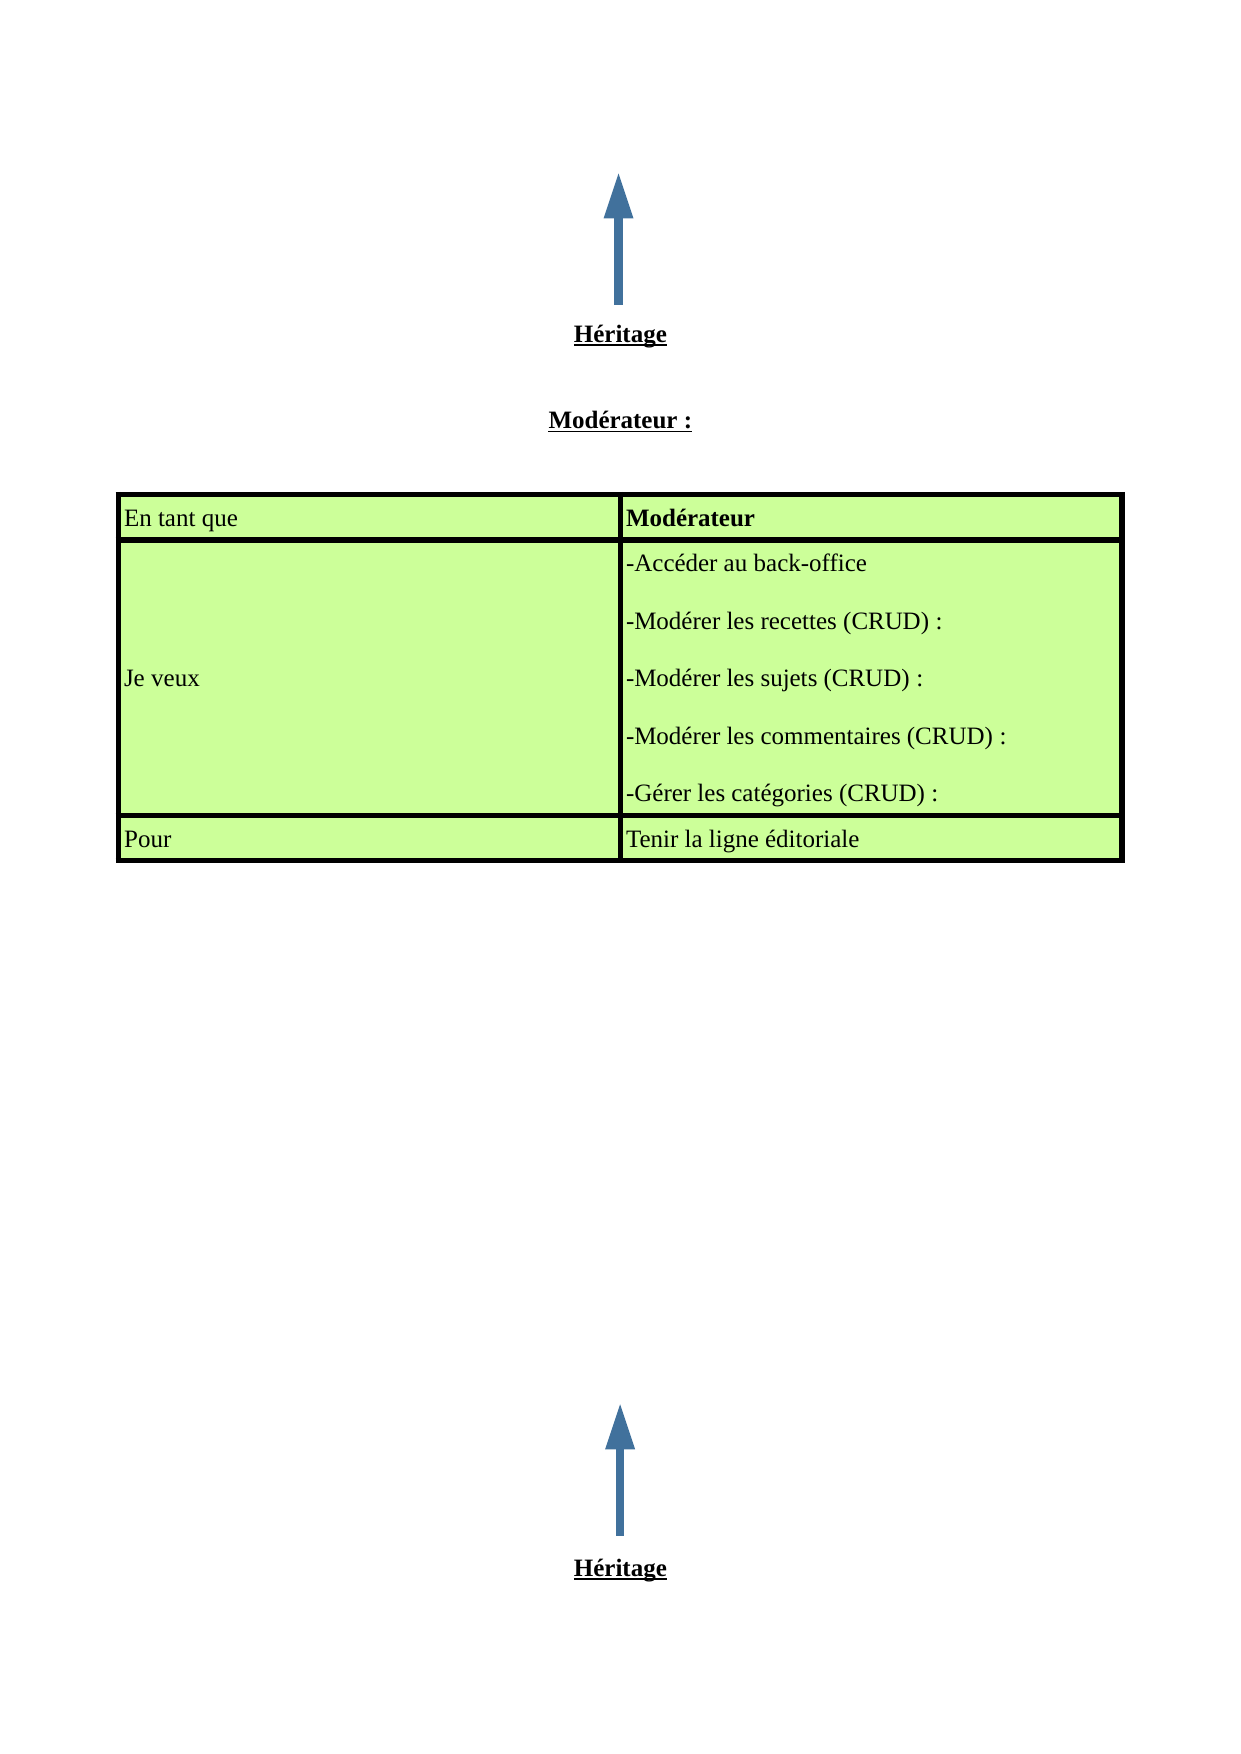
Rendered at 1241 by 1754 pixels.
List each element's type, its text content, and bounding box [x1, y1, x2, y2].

table_cell Pour [121, 818, 618, 858]
table_cell -Accéder au back-office -Modérer les recettes (CRUD) : -Modérer les sujets (CRUD) : -Modérer les commentaires (CRUD) : -Gérer les catégories (CRUD) : [623, 543, 1119, 813]
text Héritage [118, 1553, 1122, 1582]
table_cell Je veux [121, 543, 618, 813]
table_cell Tenir la ligne éditoriale [623, 818, 1119, 858]
text Héritage [118, 319, 1122, 348]
table_header En tant que [121, 497, 618, 537]
table_header Modérateur [623, 497, 1119, 537]
text Modérateur : [118, 406, 1122, 434]
